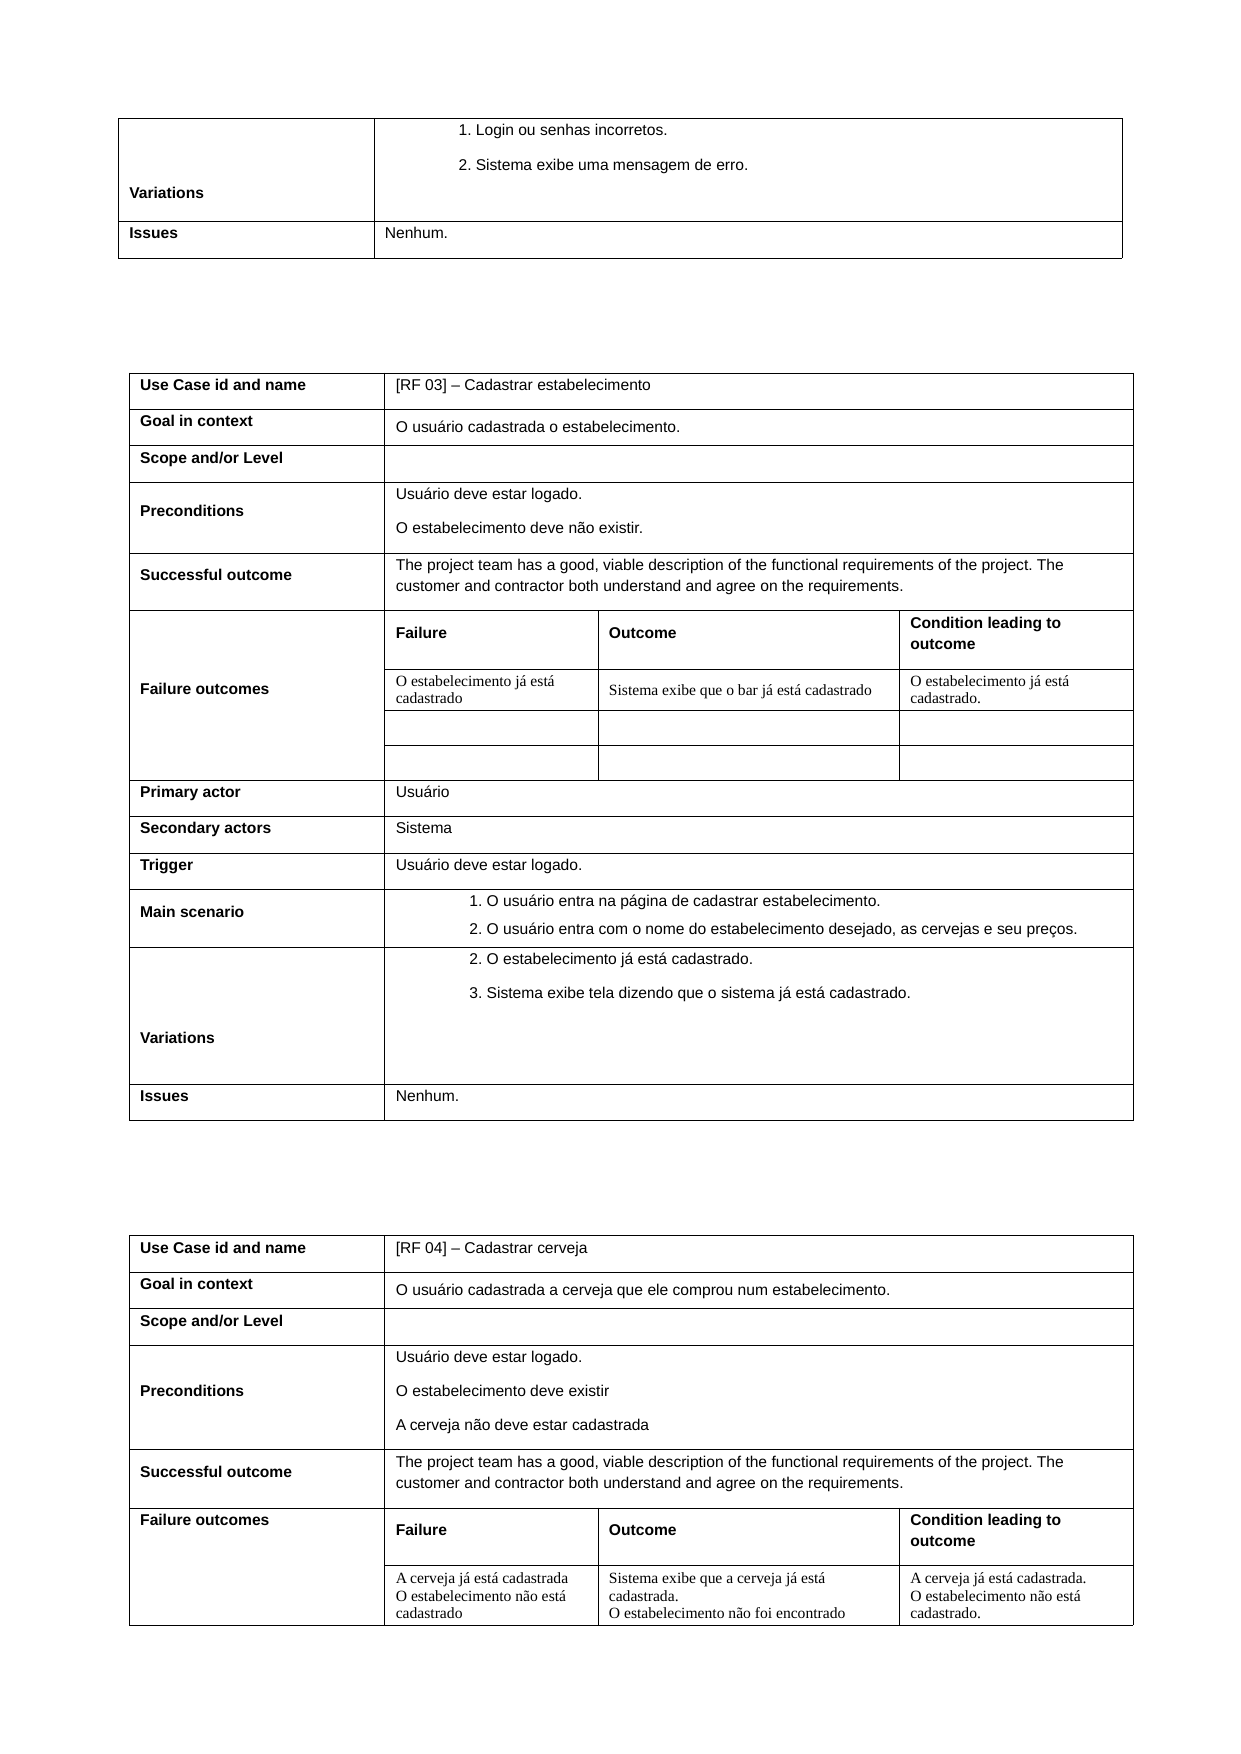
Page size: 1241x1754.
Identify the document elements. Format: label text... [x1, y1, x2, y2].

table_cell Sistema exibe que a cerveja já está cadastrada. O estabelecimento não foi encontrado [599, 1566, 899, 1625]
table_cell Usuário deve estar logado. O estabelecimento deve não existir. [385, 483, 1133, 552]
table_cell Trigger [130, 854, 384, 889]
table_cell Secondary actors [130, 817, 384, 852]
table_cell [385, 746, 598, 779]
table_cell [599, 711, 899, 745]
table_cell Main scenario [130, 890, 384, 947]
table_cell [385, 446, 1133, 482]
table_cell [900, 711, 1133, 745]
table_cell Successful outcome [130, 554, 384, 610]
table_cell Sistema exibe que o bar já está cadastrado [599, 670, 899, 710]
table_cell Failure [385, 611, 598, 668]
table_header [RF 04] – Cadastrar cerveja [385, 1236, 1133, 1272]
table_cell Issues [119, 222, 374, 257]
table_cell Condition leading to outcome [900, 1509, 1133, 1565]
table_cell O usuário cadastrada o estabelecimento. [385, 410, 1133, 445]
table_cell Primary actor [130, 781, 384, 816]
table_cell Preconditions [130, 1346, 384, 1449]
table_cell A cerveja já está cadastrada O estabelecimento não está cadastrado [385, 1566, 598, 1625]
table_cell Condition leading to outcome [900, 611, 1133, 668]
table_cell 1. Login ou senhas incorretos. 2. Sistema exibe uma mensagem de erro. [375, 119, 1122, 221]
table_cell [385, 711, 598, 745]
table_cell Usuário [385, 781, 1133, 816]
table_cell Usuário deve estar logado. O estabelecimento deve existir A cerveja não deve estar cadastrada [385, 1346, 1133, 1449]
table_header [RF 03] – Cadastrar estabelecimento [385, 374, 1133, 409]
table_cell Issues [130, 1085, 384, 1120]
table_cell [900, 746, 1133, 779]
table_cell Variations [130, 948, 384, 1084]
table_cell O usuário cadastrada a cerveja que ele comprou num estabelecimento. [385, 1273, 1133, 1308]
table_cell Variations [119, 119, 374, 221]
table_cell Outcome [599, 611, 899, 668]
table_header Use Case id and name [130, 1236, 384, 1272]
table_cell Usuário deve estar logado. [385, 854, 1133, 889]
table_cell [385, 1309, 1133, 1345]
table_cell Failure [385, 1509, 598, 1565]
table_cell 1. O usuário entra na página de cadastrar estabelecimento. 2. O usuário entra com o nome do estabelecimento desejado, as cervejas e seu preços. [385, 890, 1133, 947]
table_cell Outcome [599, 1509, 899, 1565]
table_cell Sistema [385, 817, 1133, 852]
table_cell Scope and/or Level [130, 1309, 384, 1345]
table_cell [599, 746, 899, 779]
table_cell O estabelecimento já está cadastrado. [900, 670, 1133, 710]
table_cell Scope and/or Level [130, 446, 384, 482]
table_cell Goal in context [130, 1273, 384, 1308]
table_cell Nenhum. [385, 1085, 1133, 1120]
table_cell 2. O estabelecimento já está cadastrado. 3. Sistema exibe tela dizendo que o sistema já está cadastrado. [385, 948, 1133, 1084]
table_cell The project team has a good, viable description of the functional requirements of the project. The customer and contractor both understand and agree on the requirements. [385, 1450, 1133, 1507]
table_cell O estabelecimento já está cadastrado [385, 670, 598, 710]
table_cell Failure outcomes [130, 611, 384, 779]
table_cell A cerveja já está cadastrada. O estabelecimento não está cadastrado. [900, 1566, 1133, 1625]
table_cell Preconditions [130, 483, 384, 552]
table_cell Goal in context [130, 410, 384, 445]
table_header Use Case id and name [130, 374, 384, 409]
table_cell Failure outcomes [130, 1509, 384, 1625]
table_cell Successful outcome [130, 1450, 384, 1507]
table_cell The project team has a good, viable description of the functional requirements of the project. The customer and contractor both understand and agree on the requirements. [385, 554, 1133, 610]
table_cell Nenhum. [375, 222, 1122, 257]
